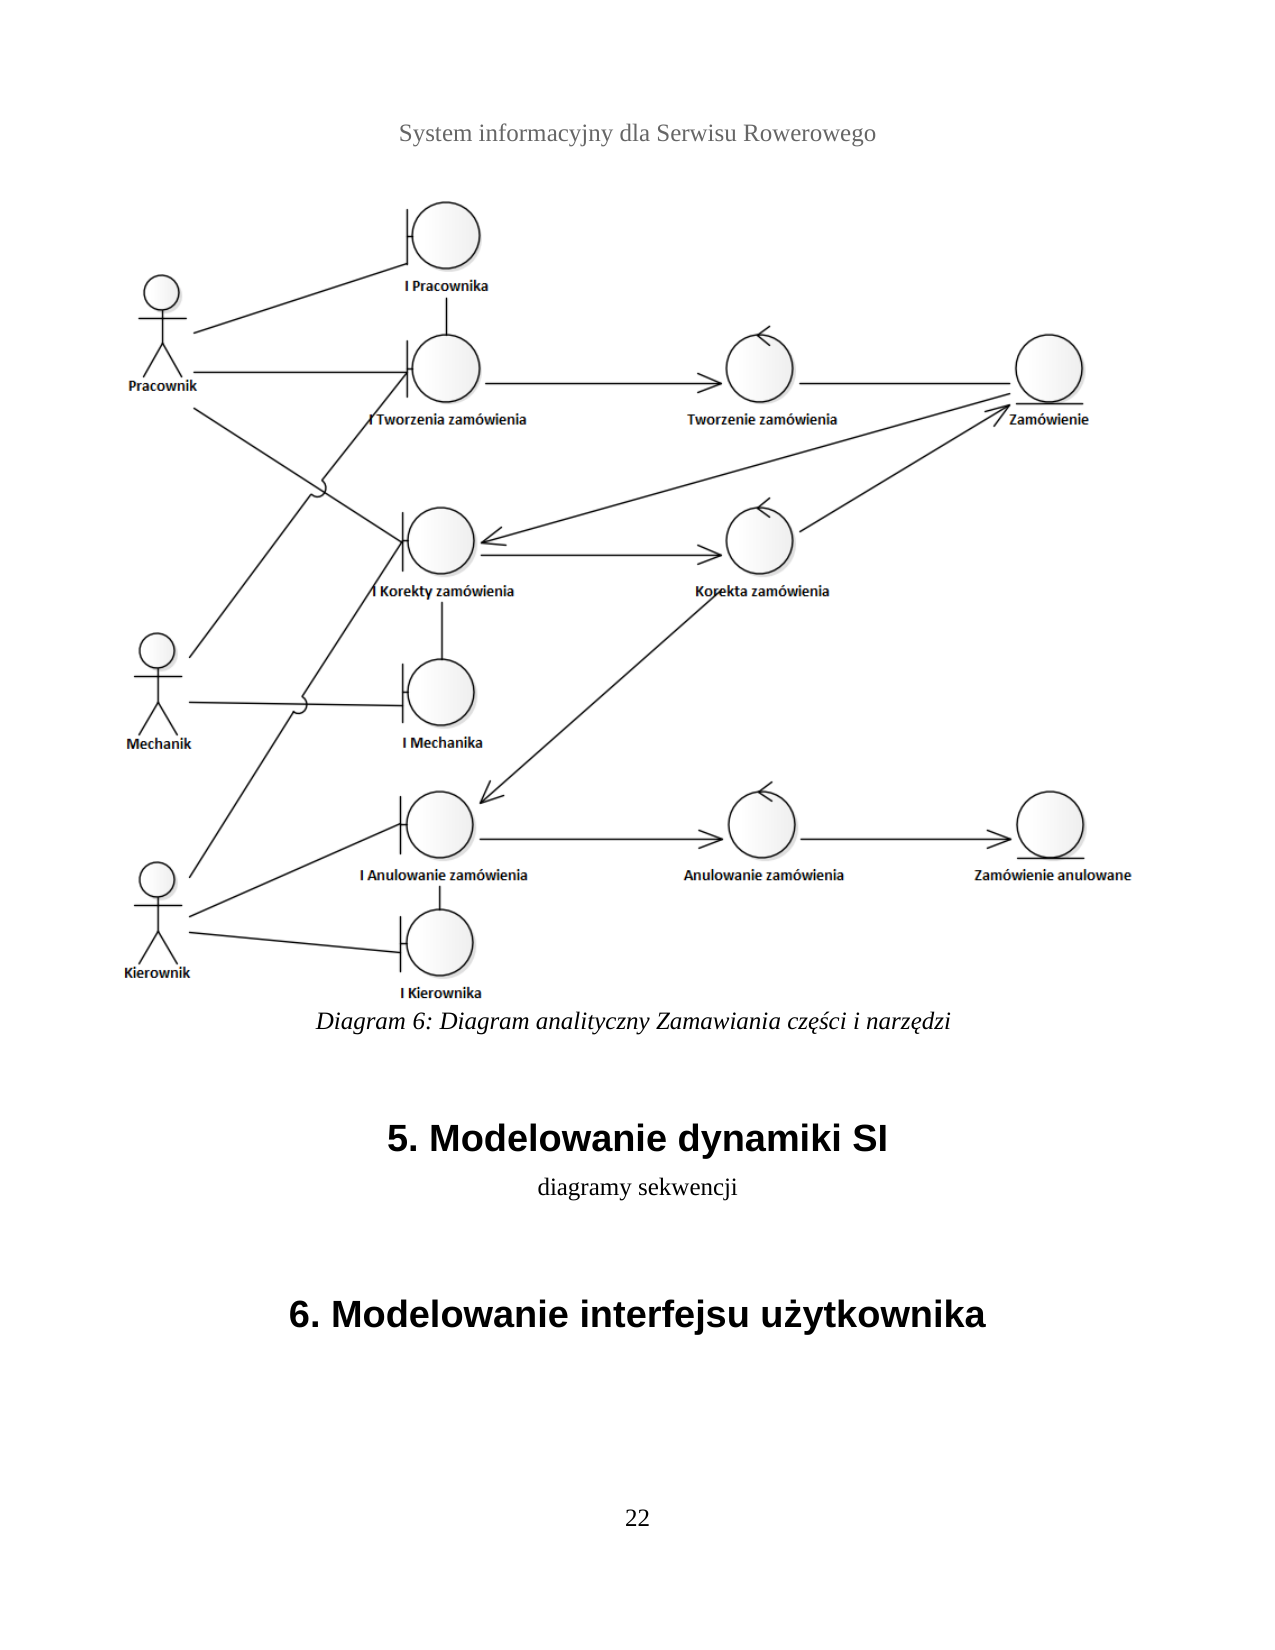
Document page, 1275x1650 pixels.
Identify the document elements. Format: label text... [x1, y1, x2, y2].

subtitle 5. Modelowanie dynamiki SI [118, 1116, 1157, 1159]
text diagramy sekwencji [118, 1172, 1157, 1201]
text Diagram 8: Diagram analityczny Zamawiania części i narzędzi [115, 1006, 1154, 1035]
subtitle 6. Modelowanie interfejsu użytkownika [118, 1292, 1157, 1336]
picture [115, 199, 1154, 1006]
